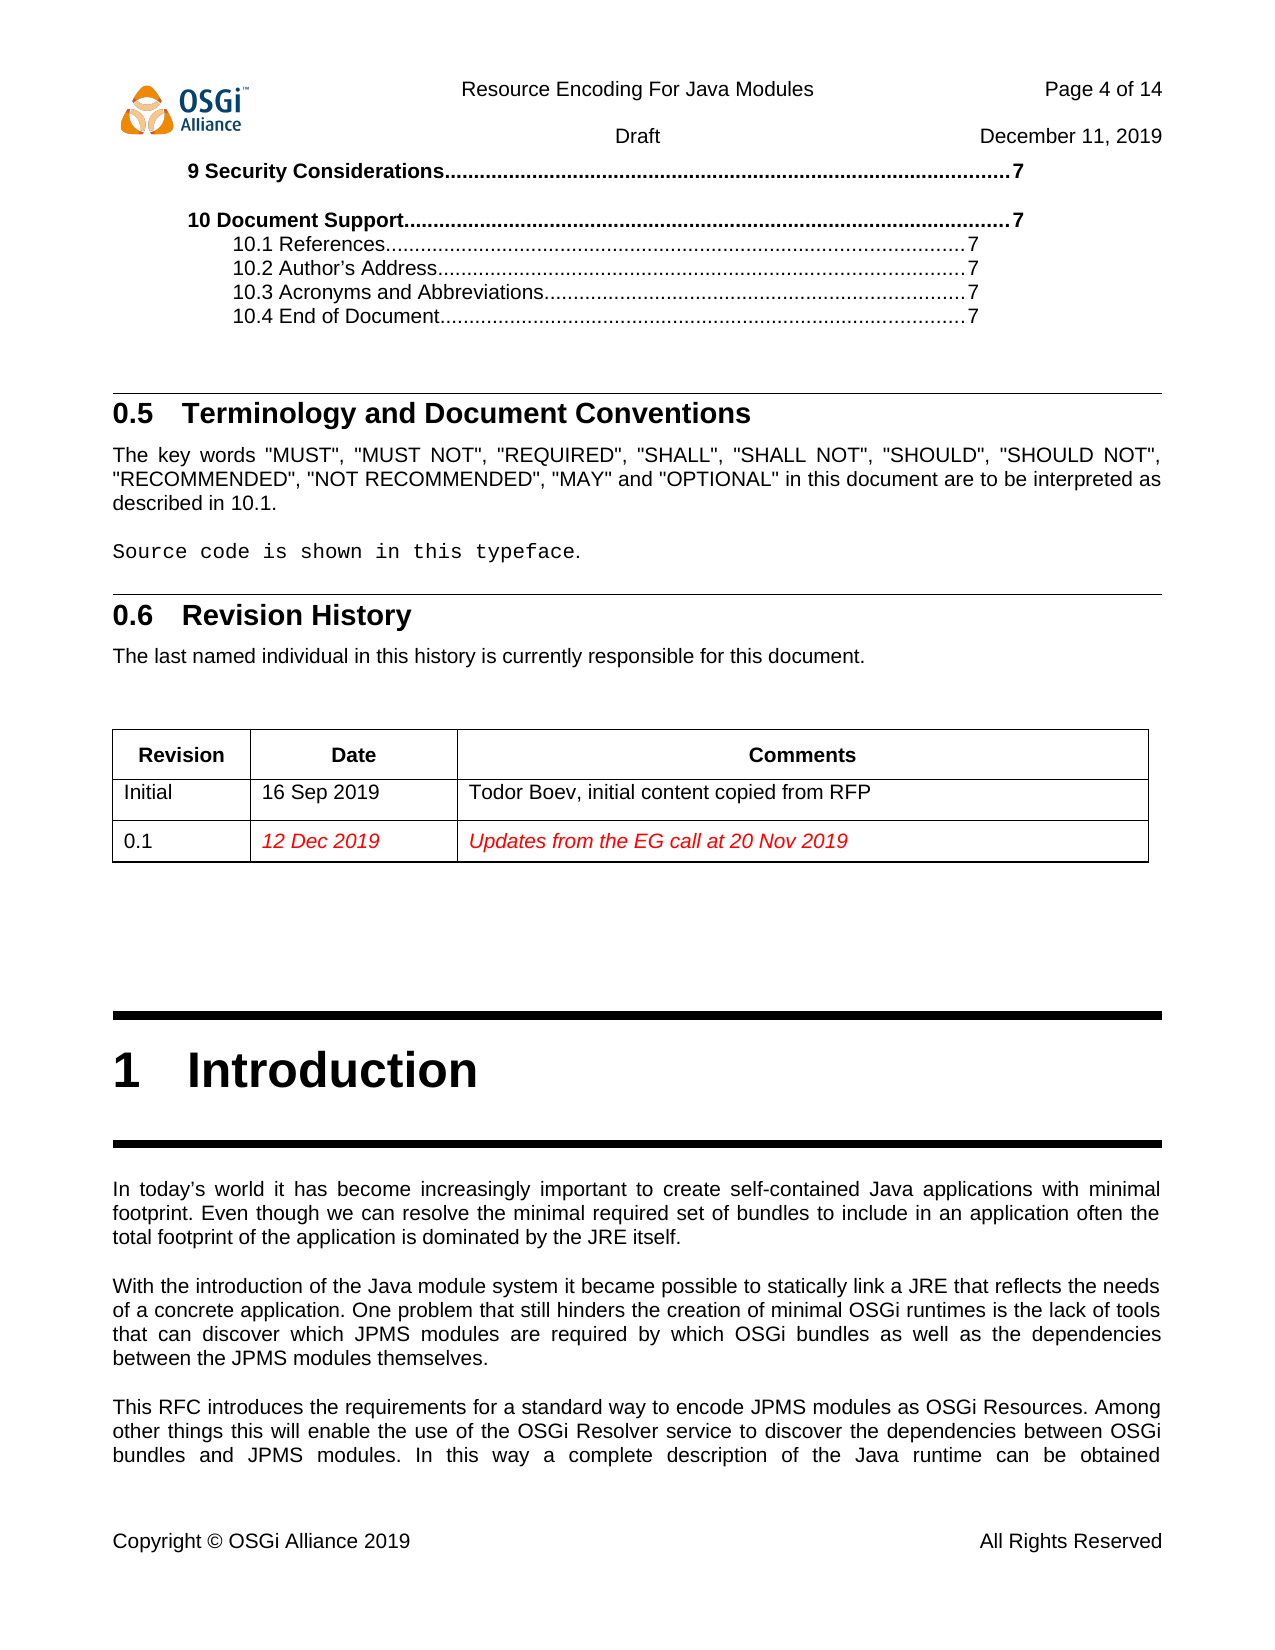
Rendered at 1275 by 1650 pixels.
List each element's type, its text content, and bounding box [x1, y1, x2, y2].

text 10.4 End of Document 7 [232, 304, 1162, 328]
subtitle Terminology and Document Conventions [112, 394, 1162, 430]
text The key words "MUST", "MUST NOT", "REQUIRED", "SHALL", "SHALL NOT", "SHOULD", "SHOULD NOT", "RECOMMENDED", "NOT RECOMMENDED", "MAY" and "OPTIONAL" in this document are to be interpreted as described in 10.1. [112, 442, 1162, 514]
subtitle Revision History [112, 595, 1162, 631]
table_cell Initial [113, 780, 250, 820]
picture [113, 78, 257, 142]
text 10.3 Acronyms and Abbreviations 7 [232, 280, 1162, 304]
text 10.1 References 7 [232, 232, 1162, 256]
text The last named individual in this history is currently responsible for this document. [112, 643, 1162, 667]
table_cell 12 Dec 2019 [251, 821, 457, 861]
table_cell 16 Sep 2019 [251, 780, 457, 820]
table_cell 0.1 [113, 821, 250, 861]
text This RFC introduces the requirements for a standard way to encode JPMS modules as OSGi Resources. Among other things this will enable the use of the OSGi Resolver service to discover the dependencies between OSGi bundles and JPMS modules. In this way a complete description of the Java runtime can be obtained [112, 1395, 1162, 1467]
text 9 Security Considerations 7 [187, 159, 1162, 183]
table_header Revision [113, 730, 250, 779]
text Source code is shown in this typeface. [112, 539, 1162, 565]
subtitle Introduction [112, 1012, 1162, 1148]
text 10.2 Author’s Address 7 [232, 256, 1162, 280]
table_header Date [251, 730, 457, 779]
text With the introduction of the Java module system it became possible to statically link a JRE that reflects the needs of a concrete application. One problem that still hinders the creation of minimal OSGi runtimes is the lack of tools that can discover which JPMS modules are required by which OSGi bundles as well as the dependencies between the JPMS modules themselves. [112, 1274, 1162, 1370]
table_cell Todor Boev, initial content copied from RFP [458, 780, 1148, 820]
text 10 Document Support 7 [187, 208, 1162, 232]
table_header Comments [458, 730, 1148, 779]
text In today’s world it has become increasingly important to create self-contained Java applications with minimal footprint. Even though we can resolve the minimal required set of bundles to include in an application often the total footprint of the application is dominated by the JRE itself. [112, 1177, 1162, 1249]
table_cell Updates from the EG call at 20 Nov 2019 [458, 821, 1148, 861]
